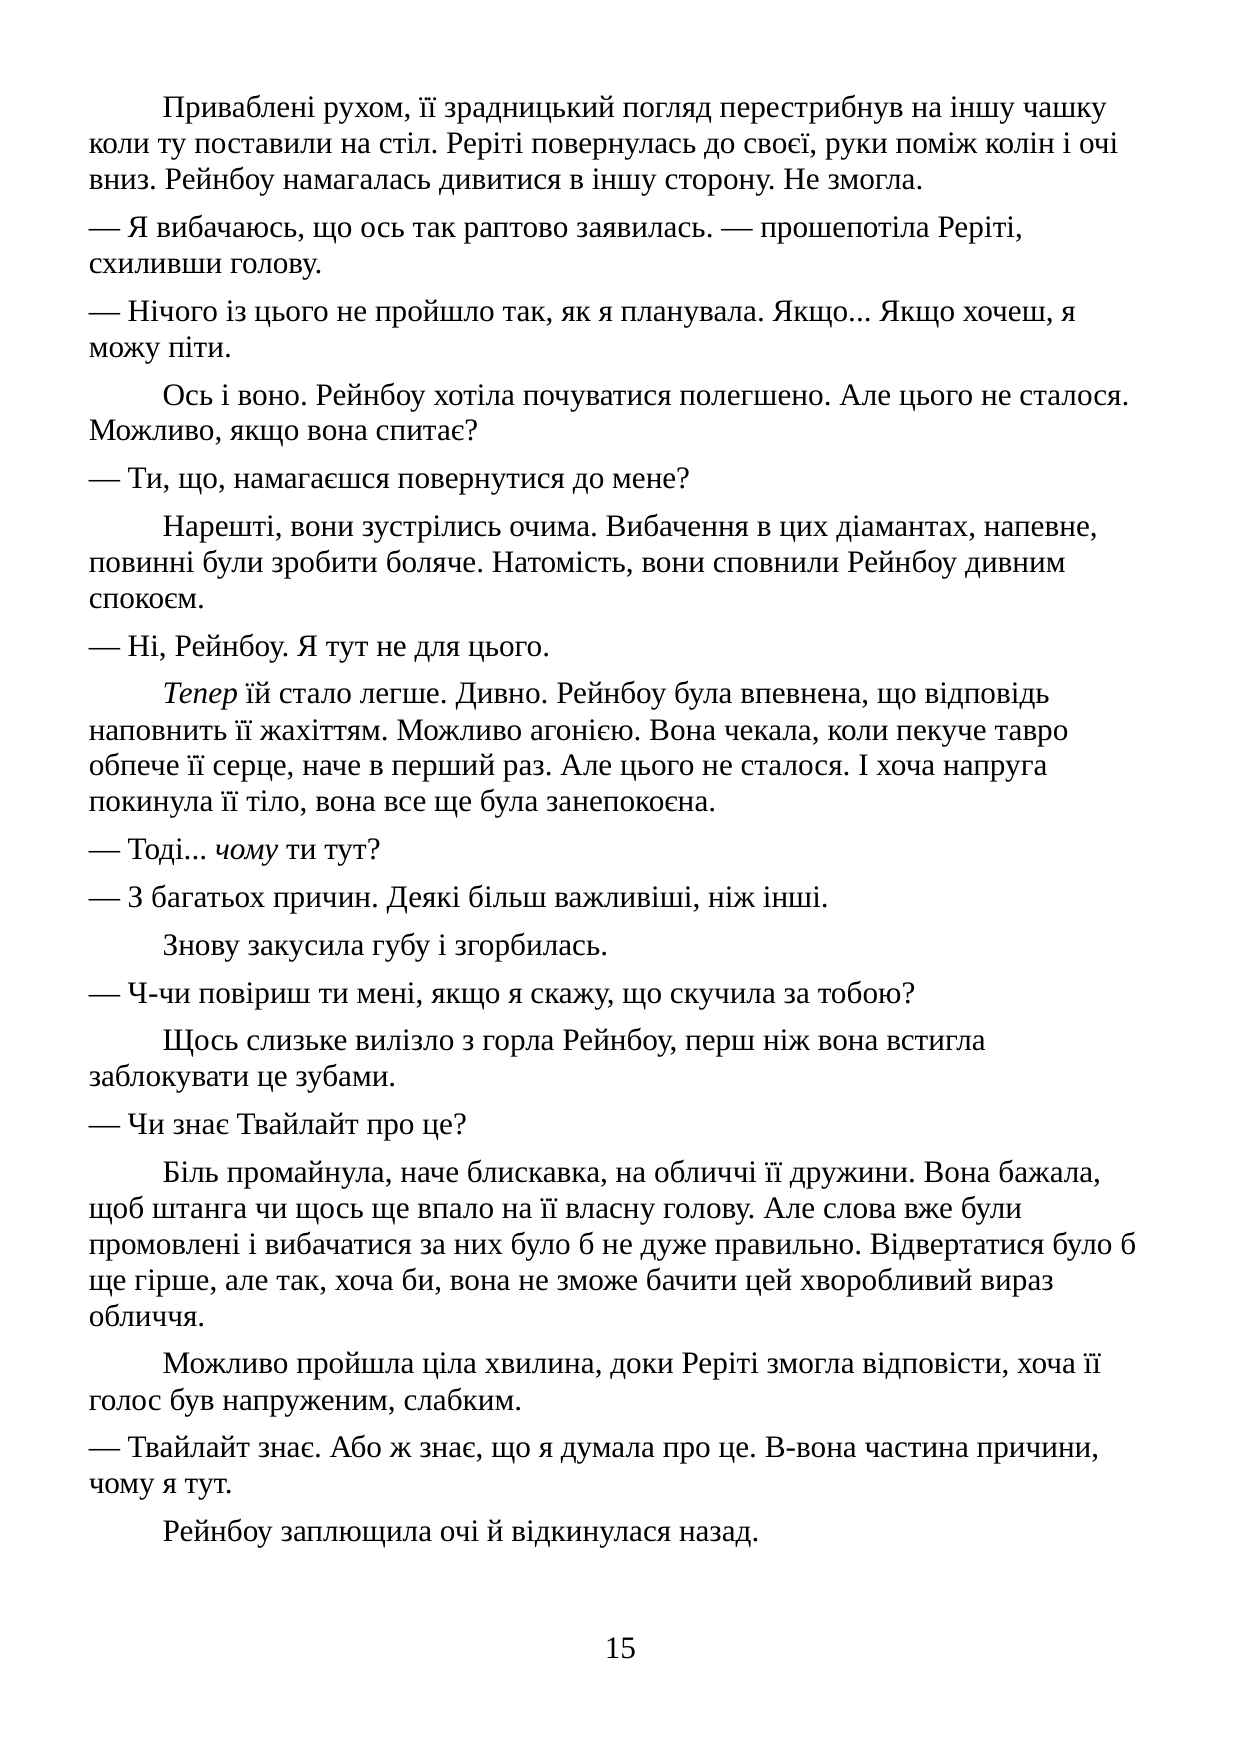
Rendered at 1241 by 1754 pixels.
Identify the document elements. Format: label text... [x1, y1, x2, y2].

text Рейнбоу заплющила очі й відкинулася назад. [88, 1512, 1152, 1548]
text Приваблені рухом, її зрадницький погляд перестрибнув на іншу чашку коли ту поставили на стіл. Реріті повернулась до своєї, руки поміж колін і очі вниз. Рейнбоу намагалась дивитися в іншу сторону. Не змогла. [88, 88, 1152, 196]
text Щось слизьке вилізло з горла Рейнбоу, перш ніж вона встигла заблокувати це зубами. [88, 1022, 1152, 1093]
text — Тоді... чому ти тут? [88, 830, 1152, 866]
text Можливо пройшла ціла хвилина, доки Реріті змогла відповісти, хоча її голос був напруженим, слабким. [88, 1345, 1152, 1417]
text Ось і воно. Рейнбоу хотіла почуватися полегшено. Але цього не сталося. Можливо, якщо вона спитає? [88, 376, 1152, 448]
text — Ти, що, намагаєшся повернутися до мене? [88, 459, 1152, 495]
text — Твайлайт знає. Або ж знає, що я думала про це. В-вона частина причини, чому я тут. [88, 1428, 1152, 1500]
text Біль промайнула, наче блискавка, на обличчі її дружини. Вона бажала, щоб штанга чи щось ще впало на її власну голову. Але слова вже були промовлені і вибачатися за них було б не дуже правильно. Відвертатися було б ще гірше, але так, хоча би, вона не зможе бачити цей хворобливий вираз обличчя. [88, 1153, 1152, 1333]
text — Я вибачаюсь, що ось так раптово заявилась. — прошепотіла Реріті, схиливши голову. [88, 208, 1152, 280]
text Знову закусила губу і згорбилась. [88, 926, 1152, 962]
text — Ч-чи повіриш ти мені, якщо я скажу, що скучила за тобою? [88, 974, 1152, 1010]
text — Ні, Рейнбоу. Я тут не для цього. [88, 627, 1152, 663]
text Тепер їй стало легше. Дивно. Рейнбоу була впевнена, що відповідь наповнить її жахіттям. Можливо агонією. Вона чекала, коли пекуче тавро обпече її серце, наче в перший раз. Але цього не сталося. І хоча напруга покинула її тіло, вона все ще була занепокоєна. [88, 675, 1152, 818]
text — Чи знає Твайлайт про це? [88, 1105, 1152, 1141]
text — Нічого із цього не пройшло так, як я планувала. Якщо... Якщо хочеш, я можу піти. [88, 292, 1152, 364]
text — З багатьох причин. Деякі більш важливіші, ніж інші. [88, 878, 1152, 914]
text Нарешті, вони зустрілись очима. Вибачення в цих діамантах, напевне, повинні були зробити боляче. Натомість, вони сповнили Рейнбоу дивним спокоєм. [88, 507, 1152, 615]
